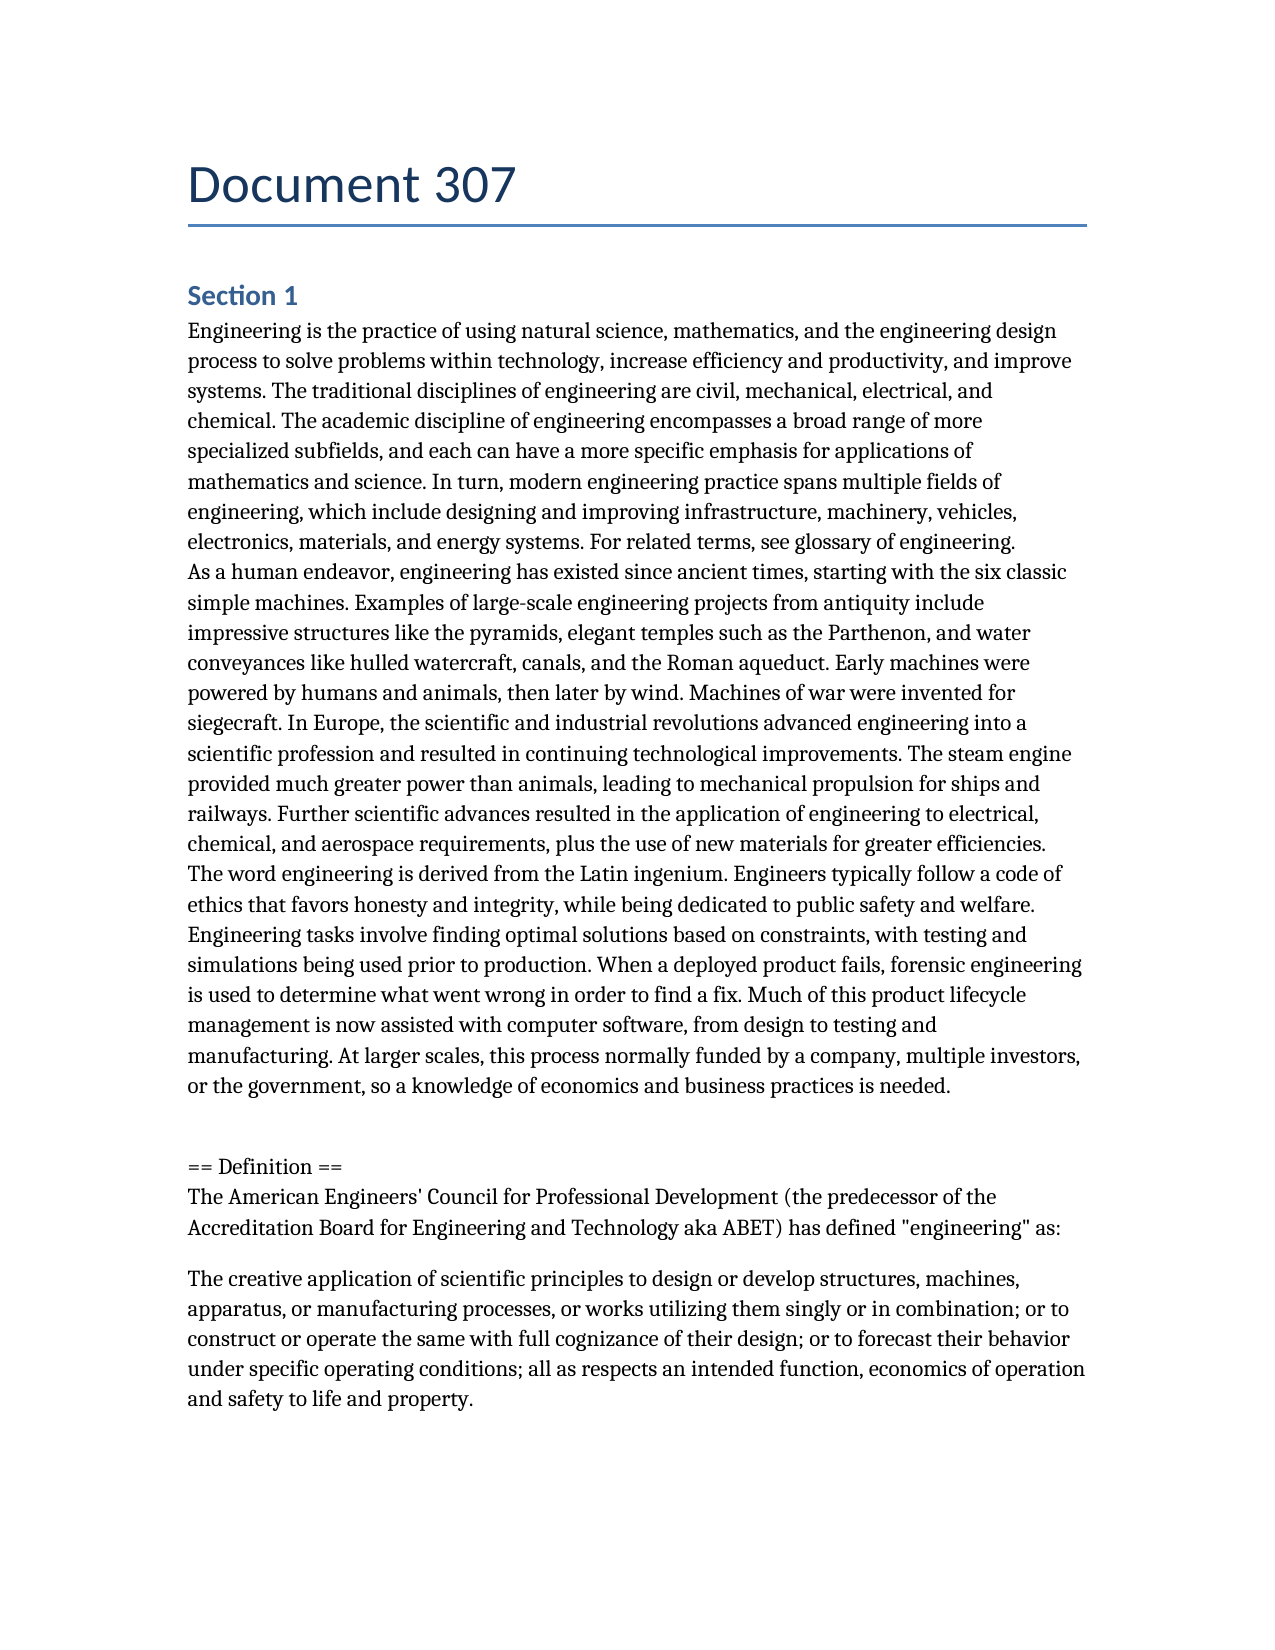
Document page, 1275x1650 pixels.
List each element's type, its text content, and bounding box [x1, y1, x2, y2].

subtitle Section 1 [187, 277, 1087, 312]
text Engineering is the practice of using natural science, mathematics, and the engineering design process to solve problems within technology, increase efficiency and productivity, and improve systems. The traditional disciplines of engineering are civil, mechanical, electrical, and chemical. The academic discipline of engineering encompasses a broad range of more specialized subfields, and each can have a more specific emphasis for applications of mathematics and science. In turn, modern engineering practice spans multiple fields of engineering, which include designing and improving infrastructure, machinery, vehicles, electronics, materials, and energy systems. For related terms, see glossary of engineering. As a human endeavor, engineering has existed since ancient times, starting with the six classic simple machines. Examples of large-scale engineering projects from antiquity include impressive structures like the pyramids, elegant temples such as the Parthenon, and water conveyances like hulled watercraft, canals, and the Roman aqueduct. Early machines were powered by humans and animals, then later by wind. Machines of war were invented for siegecraft. In Europe, the scientific and industrial revolutions advanced engineering into a scientific profession and resulted in continuing technological improvements. The steam engine provided much greater power than animals, leading to mechanical propulsion for ships and railways. Further scientific advances resulted in the application of engineering to electrical, chemical, and aerospace requirements, plus the use of new materials for greater efficiencies. The word engineering is derived from the Latin ingenium. Engineers typically follow a code of ethics that favors honesty and integrity, while being dedicated to public safety and welfare. Engineering tasks involve finding optimal solutions based on constraints, with testing and simulations being used prior to production. When a deployed product fails, forensic engineering is used to determine what went wrong in order to find a fix. Much of this product lifecycle management is now assisted with computer software, from design to testing and manufacturing. At larger scales, this process normally funded by a company, multiple investors, or the government, so a knowledge of economics and business practices is needed. [187, 317, 1087, 1099]
text The creative application of scientific principles to design or develop structures, machines, apparatus, or manufacturing processes, or works utilizing them singly or in combination; or to construct or operate the same with full cognizance of their design; or to forecast their behavior under specific operating conditions; all as respects an intended function, economics of operation and safety to life and property. [187, 1265, 1087, 1413]
title Document 307 [187, 150, 1087, 227]
text == Definition == The American Engineers' Council for Professional Development (the predecessor of the Accreditation Board for Engineering and Technology aka ABET) has defined "engineering" as: [187, 1124, 1087, 1241]
